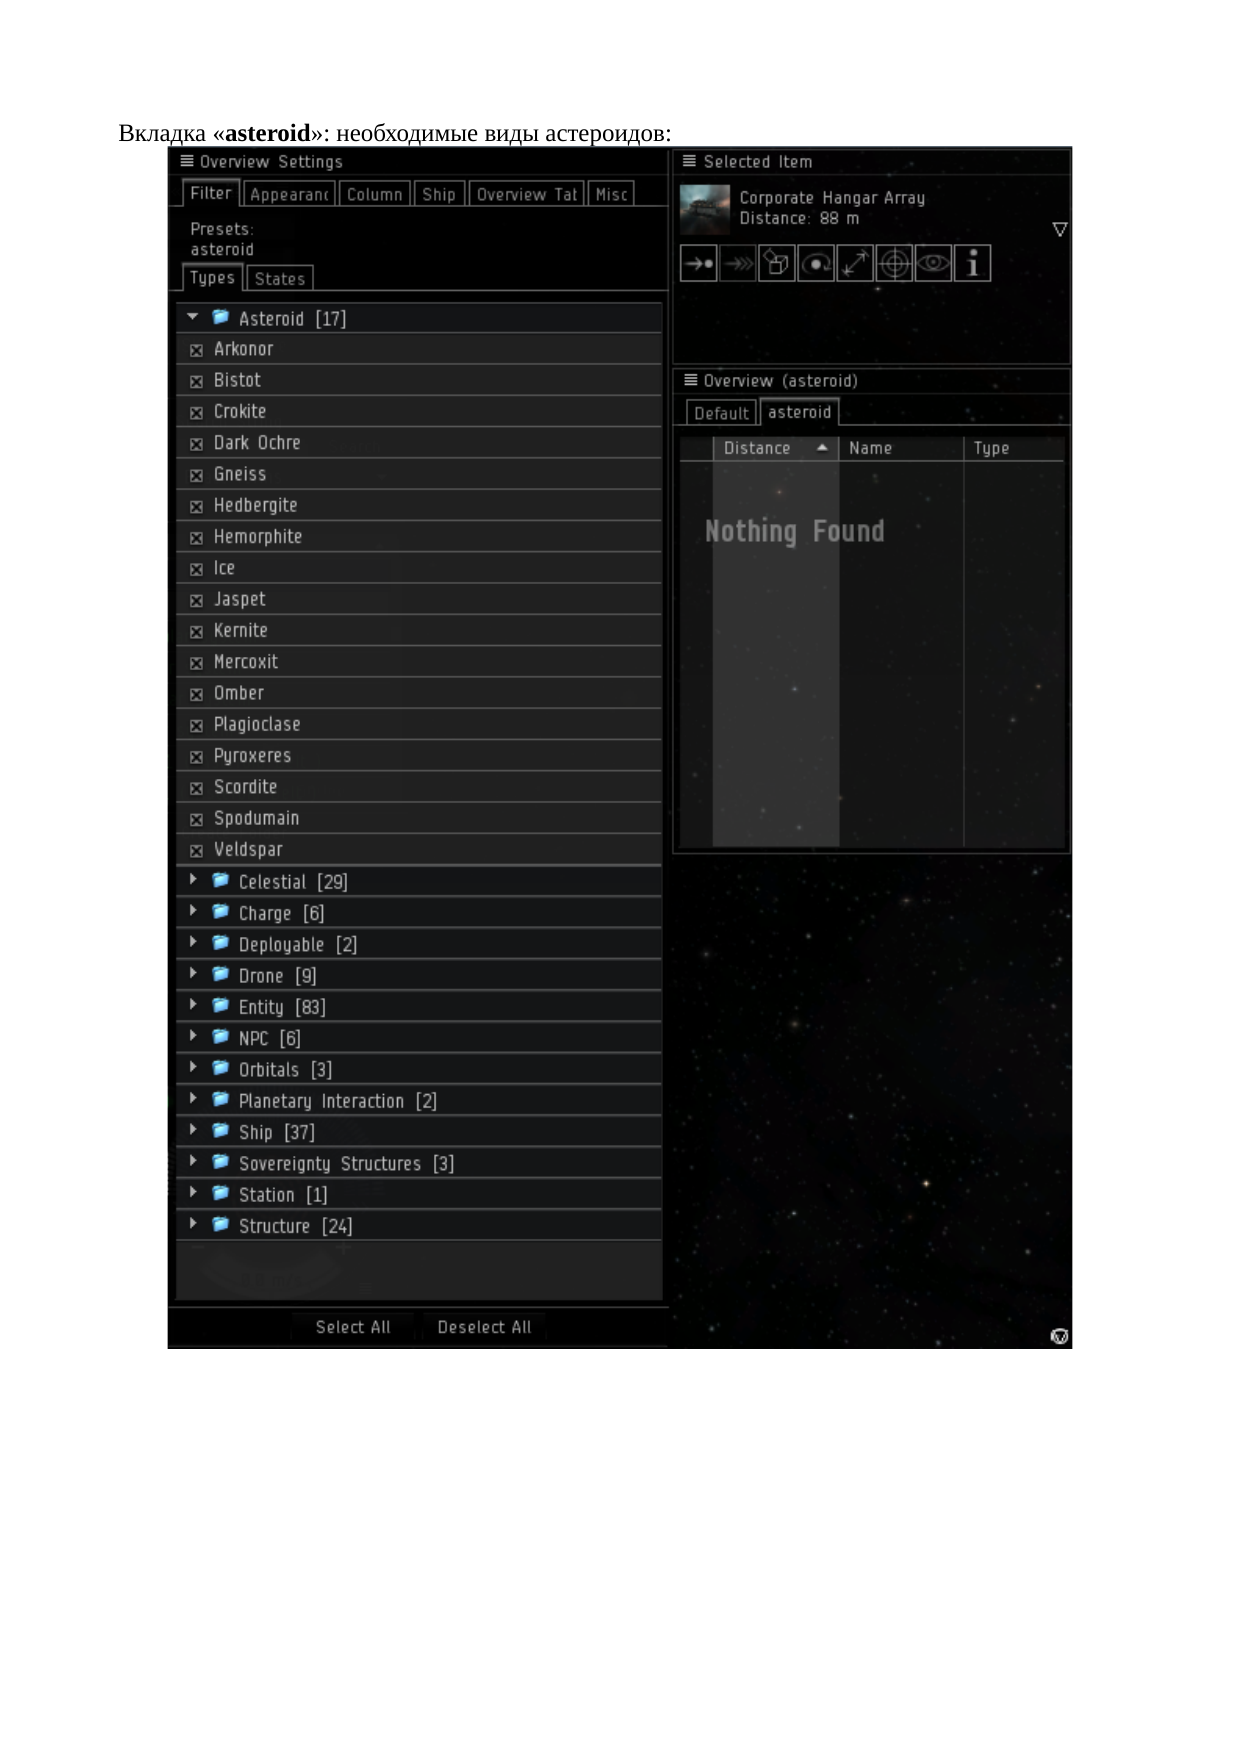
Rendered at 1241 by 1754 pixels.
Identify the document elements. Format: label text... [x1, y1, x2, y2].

picture [167, 146, 1073, 1349]
text Вкладка «asteroid»: необходимые виды астероидов: [118, 118, 1122, 147]
